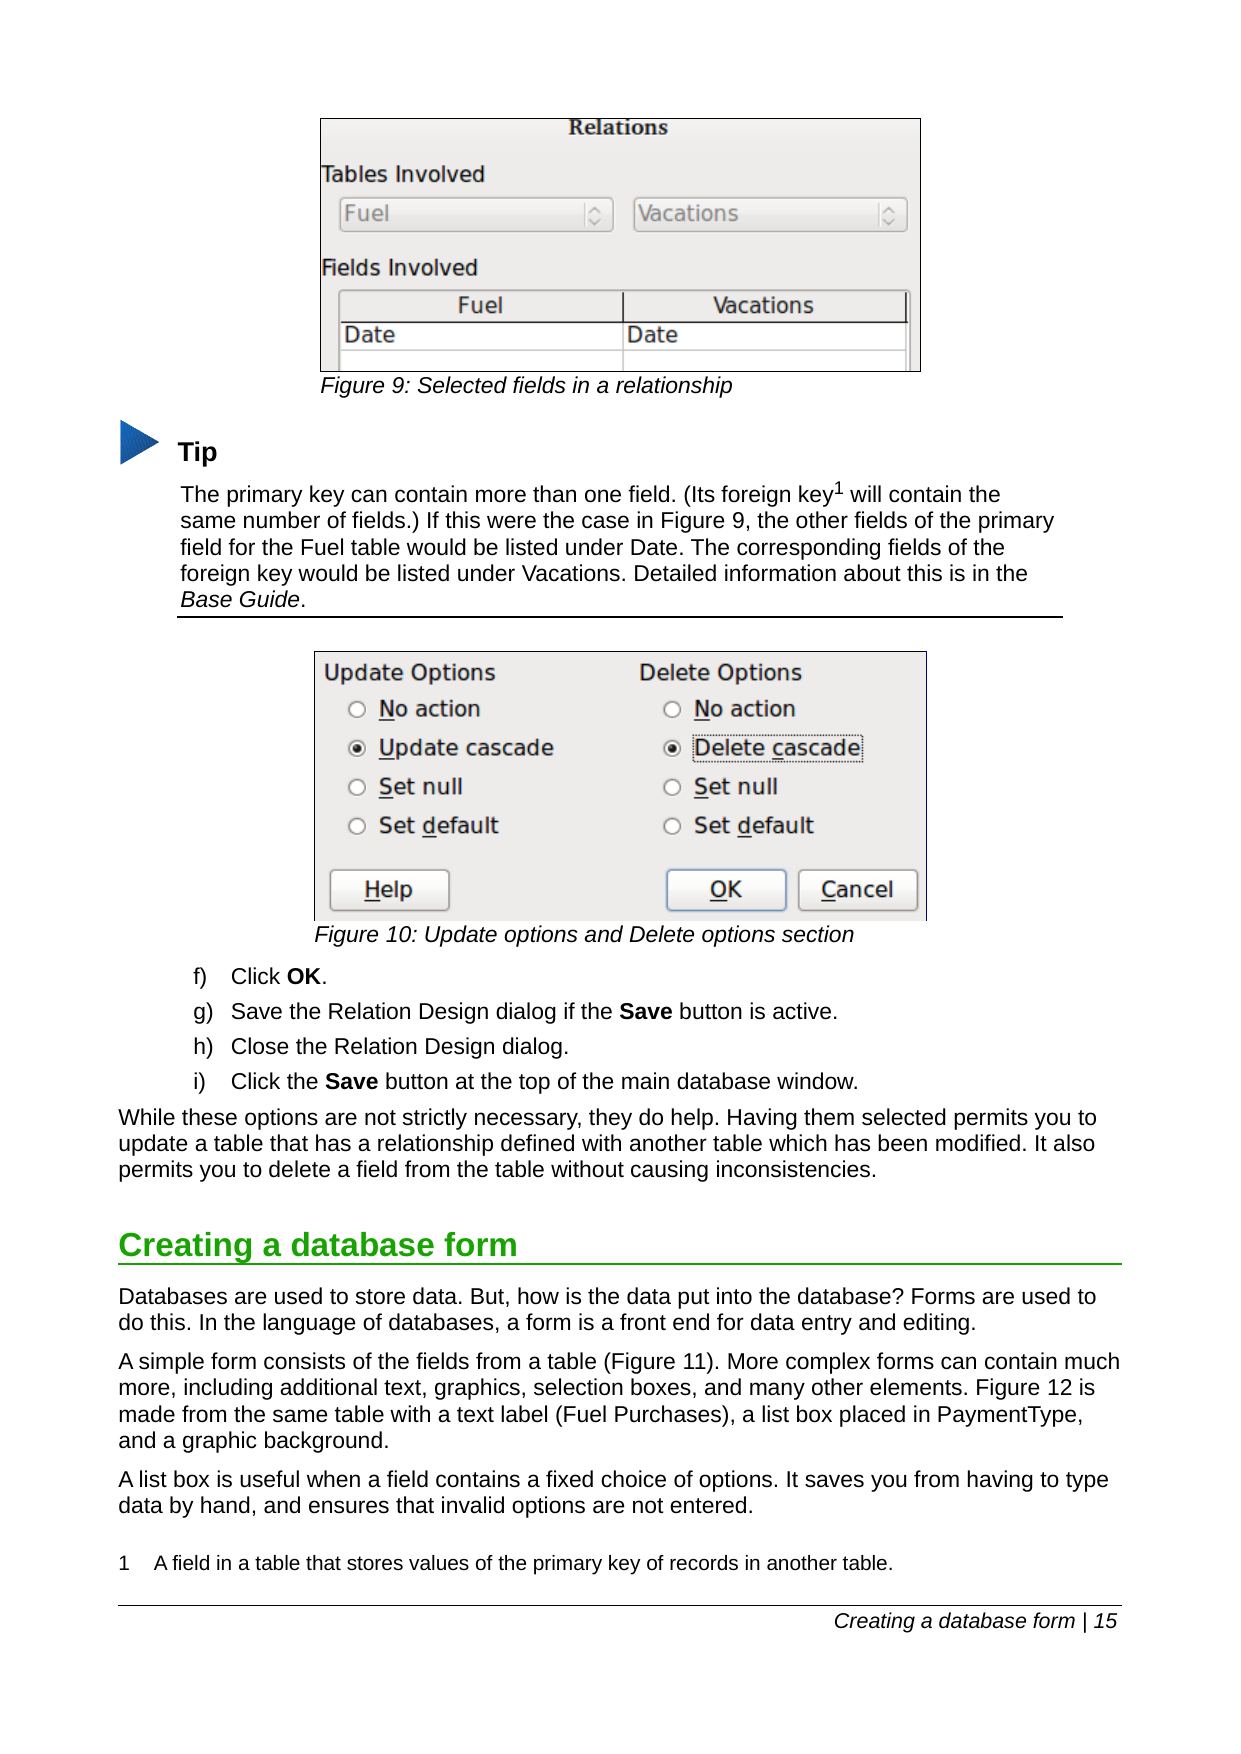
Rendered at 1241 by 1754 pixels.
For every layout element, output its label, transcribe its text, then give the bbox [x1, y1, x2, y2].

text A simple form consists of the fields from a table (Figure 11). More complex forms can contain much more, including additional text, graphics, selection boxes, and many other elements. Figure 12 is made from the same table with a text label (Fuel Purchases), a list box placed in PaymentType, and a graphic background. [118, 1348, 1122, 1453]
list Save the Relation Design dialog if the Save button is active. [193, 998, 1122, 1024]
list Click the Save button at the top of the main database window. [193, 1068, 1122, 1095]
text Figure 9: Selected fields in a relationship [320, 372, 920, 398]
picture [315, 652, 926, 921]
list Close the Relation Design dialog. [193, 1033, 1122, 1059]
subtitle Tip [118, 417, 1122, 467]
text A field in a table that stores values of the primary key of records in another table. [118, 1551, 1122, 1575]
picture [321, 119, 920, 371]
text Databases are used to store data. But, how is the data put into the database? Forms are used to do this. In the language of databases, a form is a front end for data entry and editing. [118, 1283, 1122, 1336]
text The primary key can contain more than one field. (Its foreign key will contain the same number of fields.) If this were the case in Figure 9, the other fields of the primary field for the Fuel table would be listed under Date. The corresponding fields of the foreign key would be listed under Vacations. Detailed information about this is in the Base Guide. [177, 474, 1063, 616]
text Figure 10: Update options and Delete options section [314, 921, 926, 947]
text While these options are not strictly necessary, they do help. Having them selected permits you to update a table that has a relationship defined with another table which has been modified. It also permits you to delete a field from the table without causing inconsistencies. [118, 1103, 1122, 1183]
subtitle Creating a database form [118, 1224, 1122, 1263]
text A list box is useful when a field contains a fixed choice of options. It saves you from having to type data by hand, and ensures that invalid options are not entered. [118, 1466, 1122, 1519]
list Click OK. [193, 963, 1122, 989]
